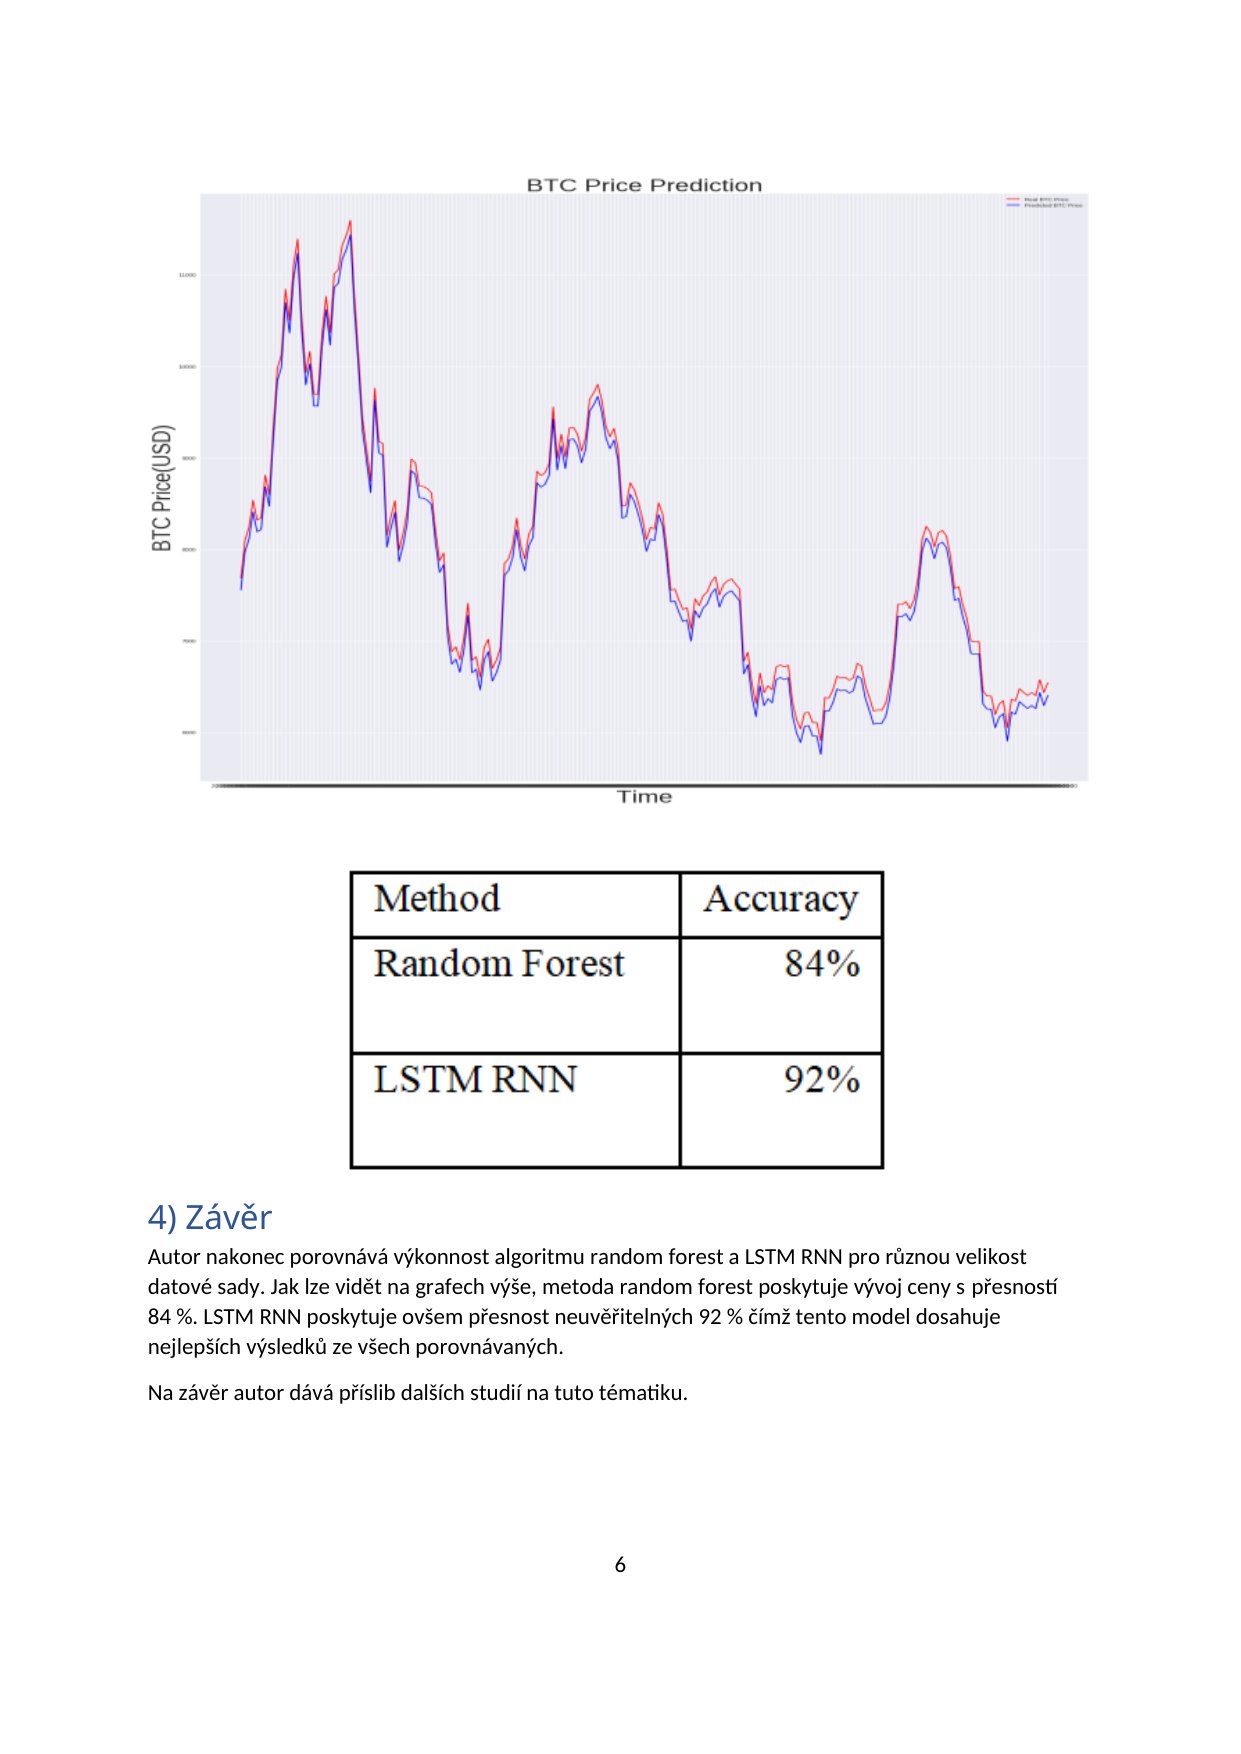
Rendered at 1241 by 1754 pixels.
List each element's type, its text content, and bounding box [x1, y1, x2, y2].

text Autor nakonec porovnává výkonnost algoritmu random forest a LSTM RNN pro různou velikost datové sady. Jak lze vidět na grafech výše, metoda random forest poskytuje vývoj ceny s přesností 84 %. LSTM RNN poskytuje ovšem přesnost neuvěřitelných 92 % čímž tento model dosahuje nejlepších výsledků ze všech porovnávaných. [148, 1242, 1093, 1360]
list Závěr [148, 809, 1093, 1239]
text Na závěr autor dává příslib dalších studií na tuto tématiku. [148, 1378, 1093, 1407]
